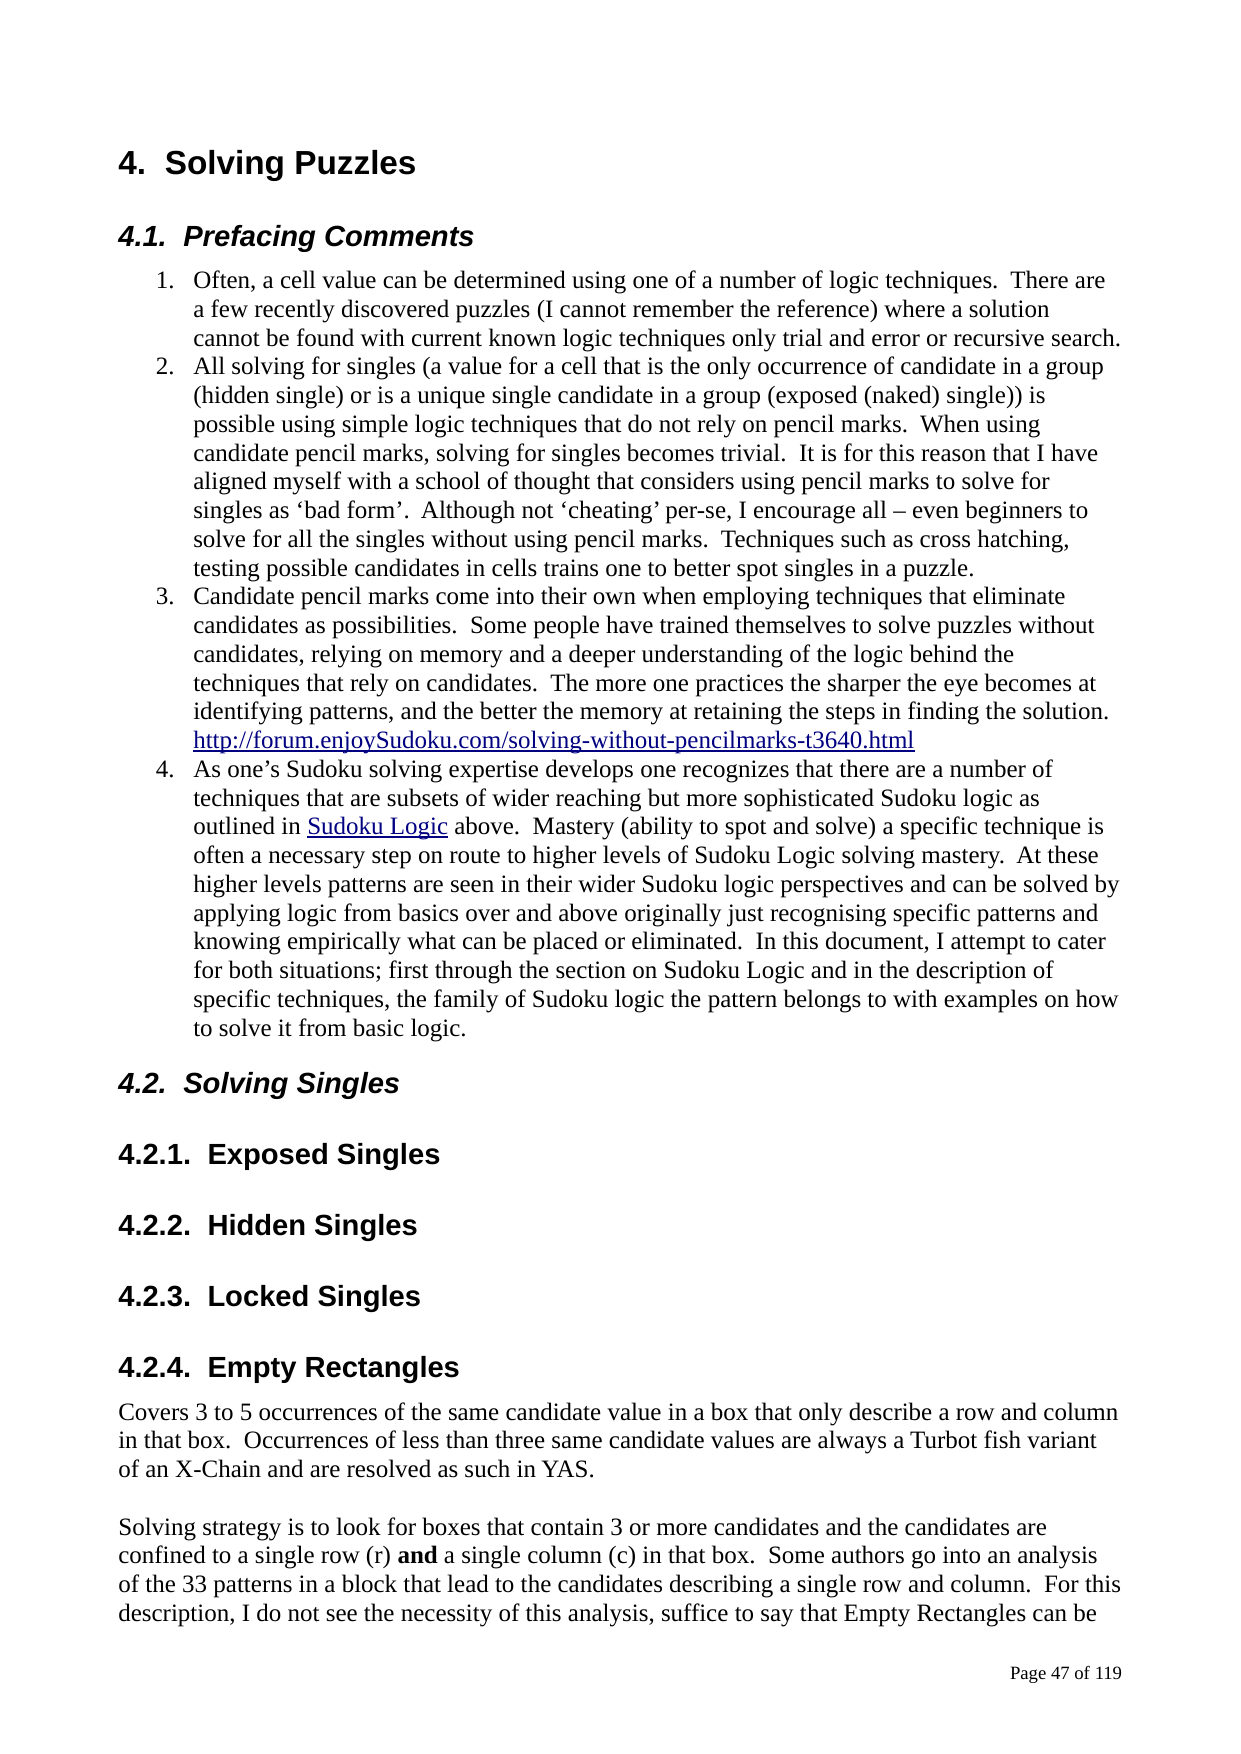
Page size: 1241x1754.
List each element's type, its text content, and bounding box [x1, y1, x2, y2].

list All solving for singles (a value for a cell that is the only occurrence of candidate in a group (hidden single) or is a unique single candidate in a group (exposed (naked) single)) is possible using simple logic techniques that do not rely on pencil marks. When using candidate pencil marks, solving for singles becomes trivial. It is for this reason that I have aligned myself with a school of thought that considers using pencil marks to solve for singles as ‘bad form’. Although not ‘cheating’ per-se, I encourage all – even beginners to solve for all the singles without using pencil marks. Techniques such as cross hatching, testing possible candidates in cells trains one to better spot singles in a puzzle. [156, 351, 1122, 581]
subtitle Empty Rectangles [118, 1351, 1122, 1384]
subtitle Solving Singles [118, 1066, 1122, 1100]
subtitle Prefacing Comments [118, 219, 1122, 253]
text Covers 3 to 5 occurrences of the same candidate value in a box that only describe a row and column in that box. Occurrences of less than three same candidate values are always a Turbot fish variant of an X-Chain and are resolved as such in YAS. [118, 1397, 1122, 1483]
list Candidate pencil marks come into their own when employing techniques that eliminate candidates as possibilities. Some people have trained themselves to solve puzzles without candidates, relying on memory and a deeper understanding of the logic behind the techniques that rely on candidates. The more one practices the sharper the eye becomes at identifying patterns, and the better the memory at retaining the steps in finding the solution. http://forum.enjoySudoku.com/solving-without-pencilmarks-t3640.html [156, 581, 1122, 754]
subtitle Solving Puzzles [118, 143, 1122, 182]
subtitle Exposed Singles [118, 1137, 1122, 1171]
subtitle Hidden Singles [118, 1208, 1122, 1242]
list Often, a cell value can be determined using one of a number of logic techniques. There are a few recently discovered puzzles (I cannot remember the reference) where a solution cannot be found with current known logic techniques only trial and error or recursive search. [156, 265, 1122, 351]
list As one’s Sudoku solving expertise develops one recognizes that there are a number of techniques that are subsets of wider reaching but more sophisticated Sudoku logic as outlined in Sudoku Logic above. Mastery (ability to spot and solve) a specific technique is often a necessary step on route to higher levels of Sudoku Logic solving mastery. At these higher levels patterns are seen in their wider Sudoku logic perspectives and can be solved by applying logic from basics over and above originally just recognising specific patterns and knowing empirically what can be placed or eliminated. In this document, I attempt to cater for both situations; first through the section on Sudoku Logic and in the description of specific techniques, the family of Sudoku logic the pattern belongs to with examples on how to solve it from basic logic. [156, 754, 1122, 1041]
subtitle Locked Singles [118, 1279, 1122, 1313]
text Solving strategy is to look for boxes that contain 3 or more candidates and the candidates are confined to a single row (r) and a single column (c) in that box. Some authors go into an analysis of the 33 patterns in a block that lead to the candidates describing a single row and column. For this description, I do not see the necessity of this analysis, suffice to say that Empty Rectangles can be [118, 1512, 1122, 1627]
